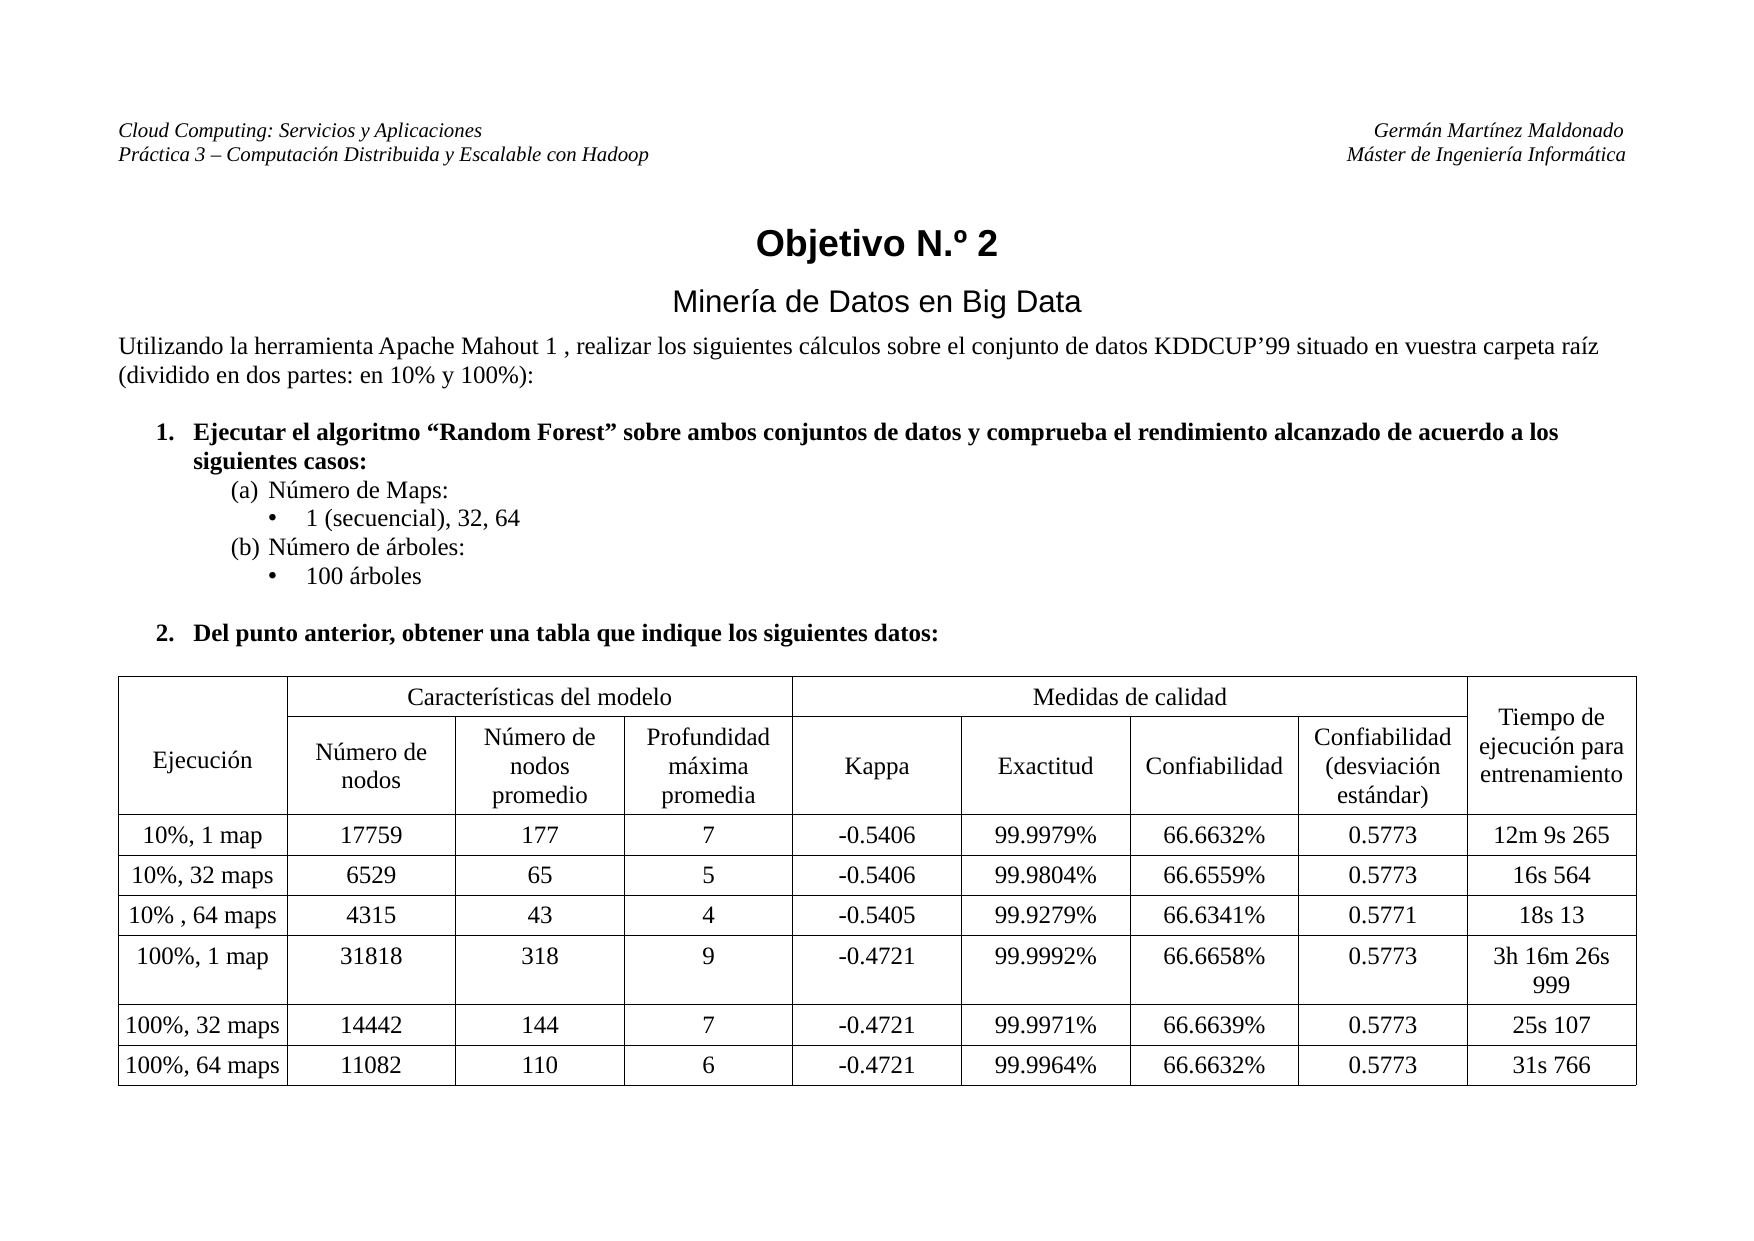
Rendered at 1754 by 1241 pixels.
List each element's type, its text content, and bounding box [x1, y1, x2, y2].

table_cell 43 [456, 896, 624, 935]
table_cell 18s 13 [1468, 896, 1636, 935]
table_cell 7 [625, 815, 792, 854]
table_cell 0.5773 [1299, 936, 1467, 1004]
table_cell -0.5406 [793, 815, 961, 854]
table_cell 110 [456, 1046, 624, 1085]
table_cell 4 [625, 896, 792, 935]
list Del punto anterior, obtener una tabla que indique los siguientes datos: [156, 618, 1636, 647]
table_cell 10%, 32 maps [119, 856, 287, 895]
table_cell 11082 [288, 1046, 455, 1085]
title Objetivo N.º 2 [118, 221, 1636, 264]
table_cell 6 [625, 1046, 792, 1085]
table_cell 99.9979% [962, 815, 1130, 854]
list 100 árboles [268, 561, 1636, 590]
table_cell 65 [456, 856, 624, 895]
table_cell 3h 16m 26s 999 [1468, 936, 1636, 1004]
table_cell 12m 9s 265 [1468, 815, 1636, 854]
table_cell Confiabilidad (desviación estándar) [1299, 717, 1467, 814]
table_cell 177 [456, 815, 624, 854]
table_cell 144 [456, 1005, 624, 1044]
table_cell Exactitud [962, 717, 1130, 814]
list 1 (secuencial), 32, 64 [268, 503, 1636, 532]
table_cell 0.5773 [1299, 1005, 1467, 1044]
table_cell 99.9992% [962, 936, 1130, 1004]
table_cell 100%, 1 map [119, 936, 287, 1004]
table_cell 10%, 1 map [119, 815, 287, 854]
list Ejecutar el algoritmo “Random Forest” sobre ambos conjuntos de datos y comprueba el rendimiento alcanzado de acuerdo a los siguientes casos: [156, 417, 1636, 475]
table_cell 66.6559% [1131, 856, 1298, 895]
table_cell 16s 564 [1468, 856, 1636, 895]
table_header Tiempo de ejecución para entrenamiento [1468, 677, 1636, 814]
table_cell 100%, 32 maps [119, 1005, 287, 1044]
table_cell 14442 [288, 1005, 455, 1044]
table_cell 5 [625, 856, 792, 895]
table_cell 99.9971% [962, 1005, 1130, 1044]
table_cell Profundidad máxima promedia [625, 717, 792, 814]
table_cell Confiabilidad [1131, 717, 1298, 814]
table_header Características del modelo [288, 677, 792, 716]
table_cell Número de nodos [288, 717, 455, 814]
table_cell -0.5405 [793, 896, 961, 935]
table_cell 318 [456, 936, 624, 1004]
table_cell 0.5773 [1299, 1046, 1467, 1085]
text Utilizando la herramienta Apache Mahout 1 , realizar los siguientes cálculos sobre el conjunto de datos KDDCUP’99 situado en vuestra carpeta raíz (dividido en dos partes: en 10% y 100%): [118, 331, 1636, 388]
table_cell Kappa [793, 717, 961, 814]
table_cell 10% , 64 maps [119, 896, 287, 935]
table_cell Número de nodos promedio [456, 717, 624, 814]
table_cell -0.4721 [793, 1046, 961, 1085]
table_cell 9 [625, 936, 792, 1004]
table_cell 31s 766 [1468, 1046, 1636, 1085]
table_cell -0.4721 [793, 936, 961, 1004]
table_cell 99.9964% [962, 1046, 1130, 1085]
table_cell 4315 [288, 896, 455, 935]
table_cell 66.6632% [1131, 1046, 1298, 1085]
table_cell 25s 107 [1468, 1005, 1636, 1044]
table_cell 0.5771 [1299, 896, 1467, 935]
table_cell -0.4721 [793, 1005, 961, 1044]
table_cell 99.9804% [962, 856, 1130, 895]
table_cell 6529 [288, 856, 455, 895]
subtitle Minería de Datos en Big Data [118, 283, 1636, 318]
table_header Ejecución [119, 677, 287, 814]
table_cell 31818 [288, 936, 455, 1004]
list Número de Maps: [231, 475, 1636, 503]
table_header Medidas de calidad [793, 677, 1467, 716]
table_cell 17759 [288, 815, 455, 854]
list Número de árboles: [231, 532, 1636, 561]
table_cell 100%, 64 maps [119, 1046, 287, 1085]
table_cell 0.5773 [1299, 856, 1467, 895]
table_cell 66.6632% [1131, 815, 1298, 854]
table_cell 66.6639% [1131, 1005, 1298, 1044]
table_cell 66.6658% [1131, 936, 1298, 1004]
table_cell 66.6341% [1131, 896, 1298, 935]
table_cell 7 [625, 1005, 792, 1044]
table_cell 99.9279% [962, 896, 1130, 935]
table_cell 0.5773 [1299, 815, 1467, 854]
table_cell -0.5406 [793, 856, 961, 895]
